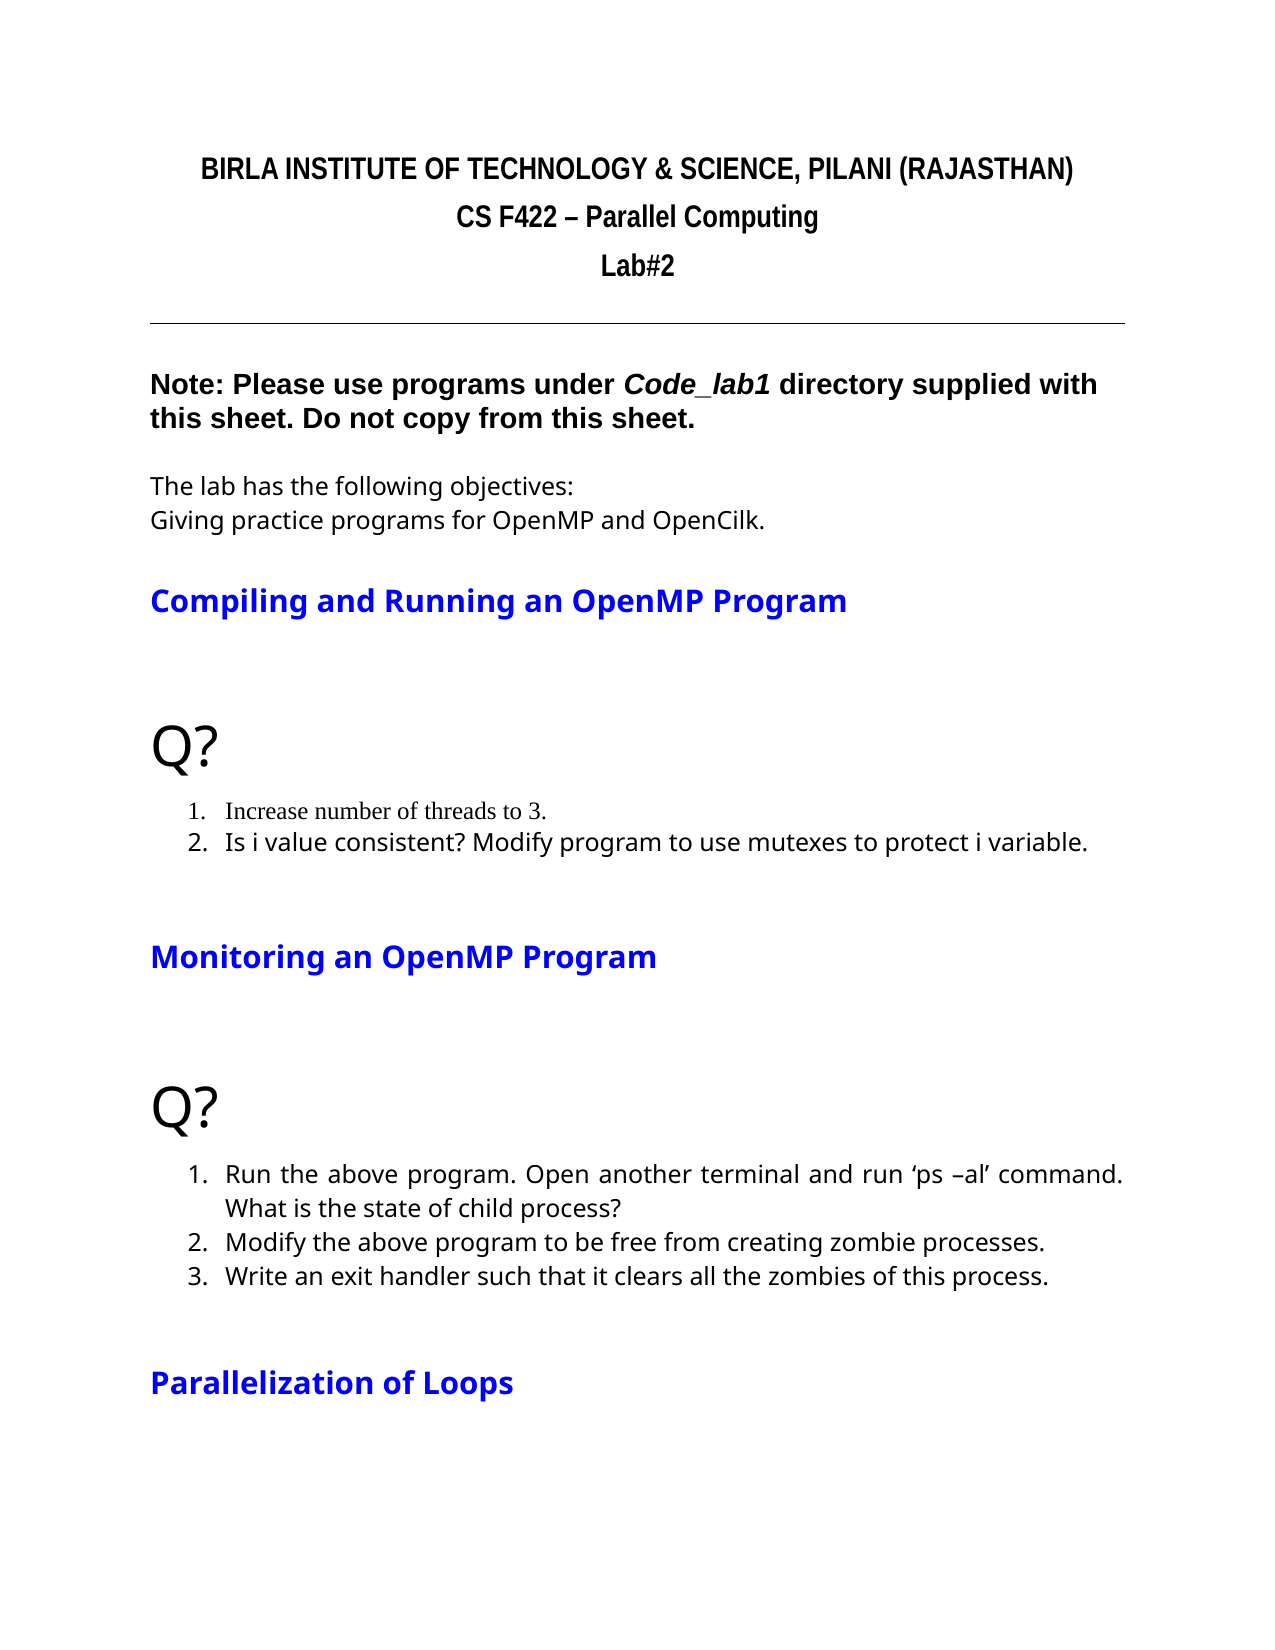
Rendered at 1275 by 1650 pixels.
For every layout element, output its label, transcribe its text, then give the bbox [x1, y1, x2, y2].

text Lab#2 [150, 247, 1125, 282]
text Q? [150, 707, 1125, 783]
text Compiling and Running an OpenMP Program [150, 579, 1125, 622]
list Write an exit handler such that it clears all the zombies of this process. [187, 1258, 1125, 1293]
text BIRLA INSTITUTE OF TECHNOLOGY & SCIENCE, PILANI (RAJASTHAN) [150, 150, 1125, 186]
text CS F422 – Parallel Computing [150, 198, 1125, 234]
text Note: Please use programs under Code_lab1 directory supplied with this sheet. Do not copy from this sheet. [150, 367, 1125, 434]
text Monitoring an OpenMP Program [150, 935, 1125, 978]
text Giving practice programs for OpenMP and OpenCilk. [150, 502, 1125, 536]
list Increase number of threads to 3. [187, 796, 1125, 825]
text The lab has the following objectives: [150, 468, 1125, 502]
list Run the above program. Open another terminal and run ‘ps –al’ command. What is the state of child process? [187, 1156, 1125, 1224]
list Is i value consistent? Modify program to use mutexes to protect i variable. [187, 825, 1125, 859]
list Modify the above program to be free from creating zombie processes. [187, 1224, 1125, 1258]
text Q? [150, 1067, 1125, 1144]
text Parallelization of Loops [150, 1361, 1125, 1403]
